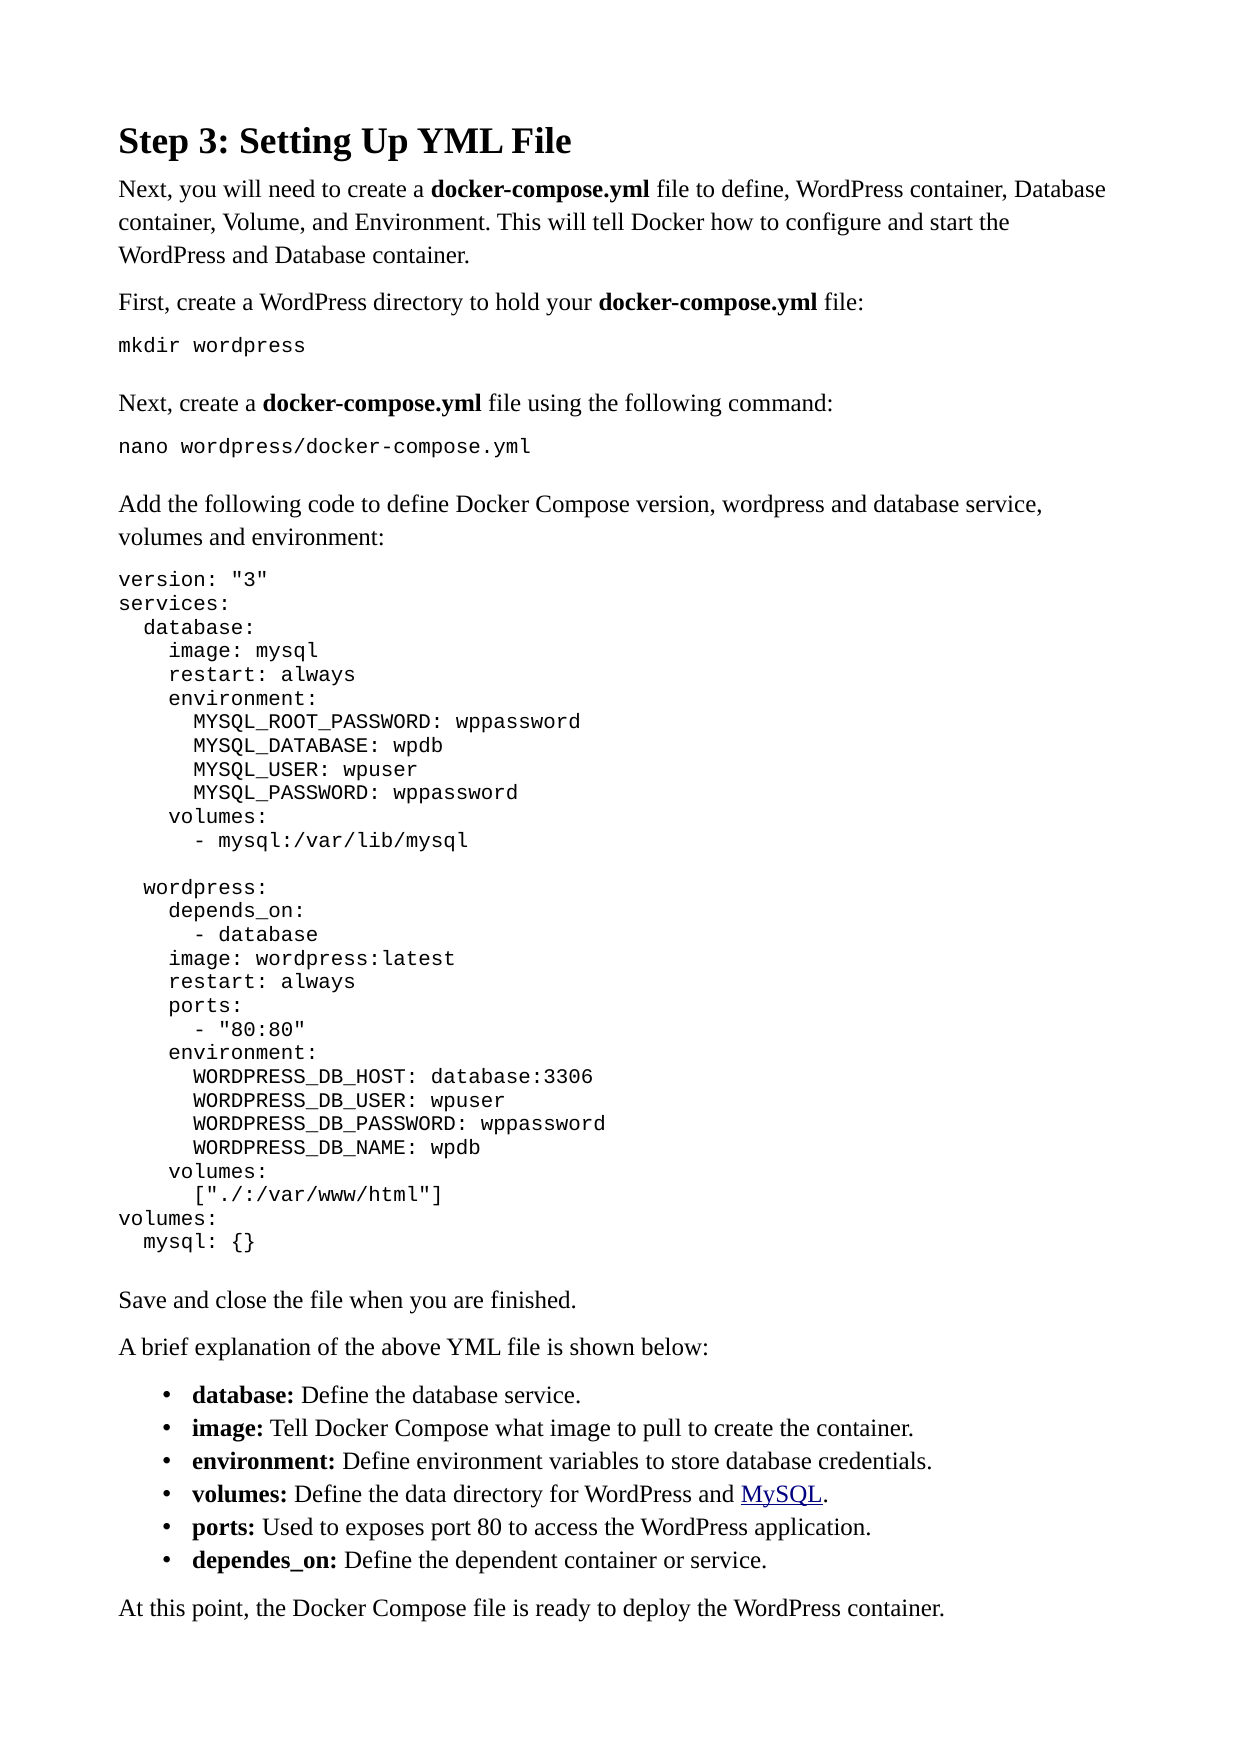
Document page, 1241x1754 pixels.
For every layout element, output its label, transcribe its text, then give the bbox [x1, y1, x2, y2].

text image: mysql [118, 640, 1122, 664]
text services: [118, 593, 1122, 617]
text mkdir wordpress [118, 335, 1122, 359]
text MYSQL_DATABASE: wpdb [118, 735, 1122, 759]
text - database [118, 924, 1122, 948]
text Save and close the file when you are finished. [118, 1285, 1122, 1313]
text WORDPRESS_DB_NAME: wpdb [118, 1137, 1122, 1161]
list ports: Used to exposes port 80 to access the WordPress application. [162, 1512, 1122, 1541]
list environment: Define environment variables to store database credentials. [162, 1446, 1122, 1475]
text volumes: [118, 1208, 1122, 1232]
text volumes: [118, 1161, 1122, 1184]
text At this point, the Docker Compose file is ready to deploy the WordPress container. [118, 1593, 1122, 1621]
text WORDPRESS_DB_PASSWORD: wppassword [118, 1113, 1122, 1137]
text mysql: {} [118, 1232, 1122, 1255]
text - "80:80" [118, 1019, 1122, 1042]
text MYSQL_ROOT_PASSWORD: wppassword [118, 711, 1122, 735]
text restart: always [118, 971, 1122, 995]
text Next, create a docker-compose.yml file using the following command: [118, 388, 1122, 417]
text WORDPRESS_DB_HOST: database:3306 [118, 1066, 1122, 1090]
text image: wordpress:latest [118, 948, 1122, 971]
text database: [118, 617, 1122, 640]
list image: Tell Docker Compose what image to pull to create the container. [162, 1413, 1122, 1442]
text A brief explanation of the above YML file is shown below: [118, 1332, 1122, 1361]
text MYSQL_USER: wpuser [118, 759, 1122, 782]
text wordpress: [118, 877, 1122, 901]
subtitle Step 3: Setting Up YML File [118, 118, 1122, 161]
text nano wordpress/docker-compose.yml [118, 436, 1122, 459]
text WORDPRESS_DB_USER: wpuser [118, 1090, 1122, 1113]
list database: Define the database service. [162, 1380, 1122, 1409]
text version: "3" [118, 569, 1122, 593]
text MYSQL_PASSWORD: wppassword [118, 782, 1122, 806]
list dependes_on: Define the dependent container or service. [162, 1545, 1122, 1574]
text Next, you will need to create a docker-compose.yml file to define, WordPress container, Database container, Volume, and Environment. This will tell Docker how to configure and start the WordPress and Database container. [118, 174, 1122, 268]
text restart: always [118, 664, 1122, 688]
text ports: [118, 995, 1122, 1019]
text environment: [118, 1042, 1122, 1066]
text volumes: [118, 806, 1122, 829]
text Add the following code to define Docker Compose version, wordpress and database service, volumes and environment: [118, 489, 1122, 551]
text First, create a WordPress directory to hold your docker-compose.yml file: [118, 287, 1122, 316]
text - mysql:/var/lib/mysql [118, 829, 1122, 853]
text ["./:/var/www/html"] [118, 1184, 1122, 1208]
text depends_on: [118, 901, 1122, 924]
text environment: [118, 688, 1122, 711]
list volumes: Define the data directory for WordPress and MySQL. [162, 1479, 1122, 1508]
